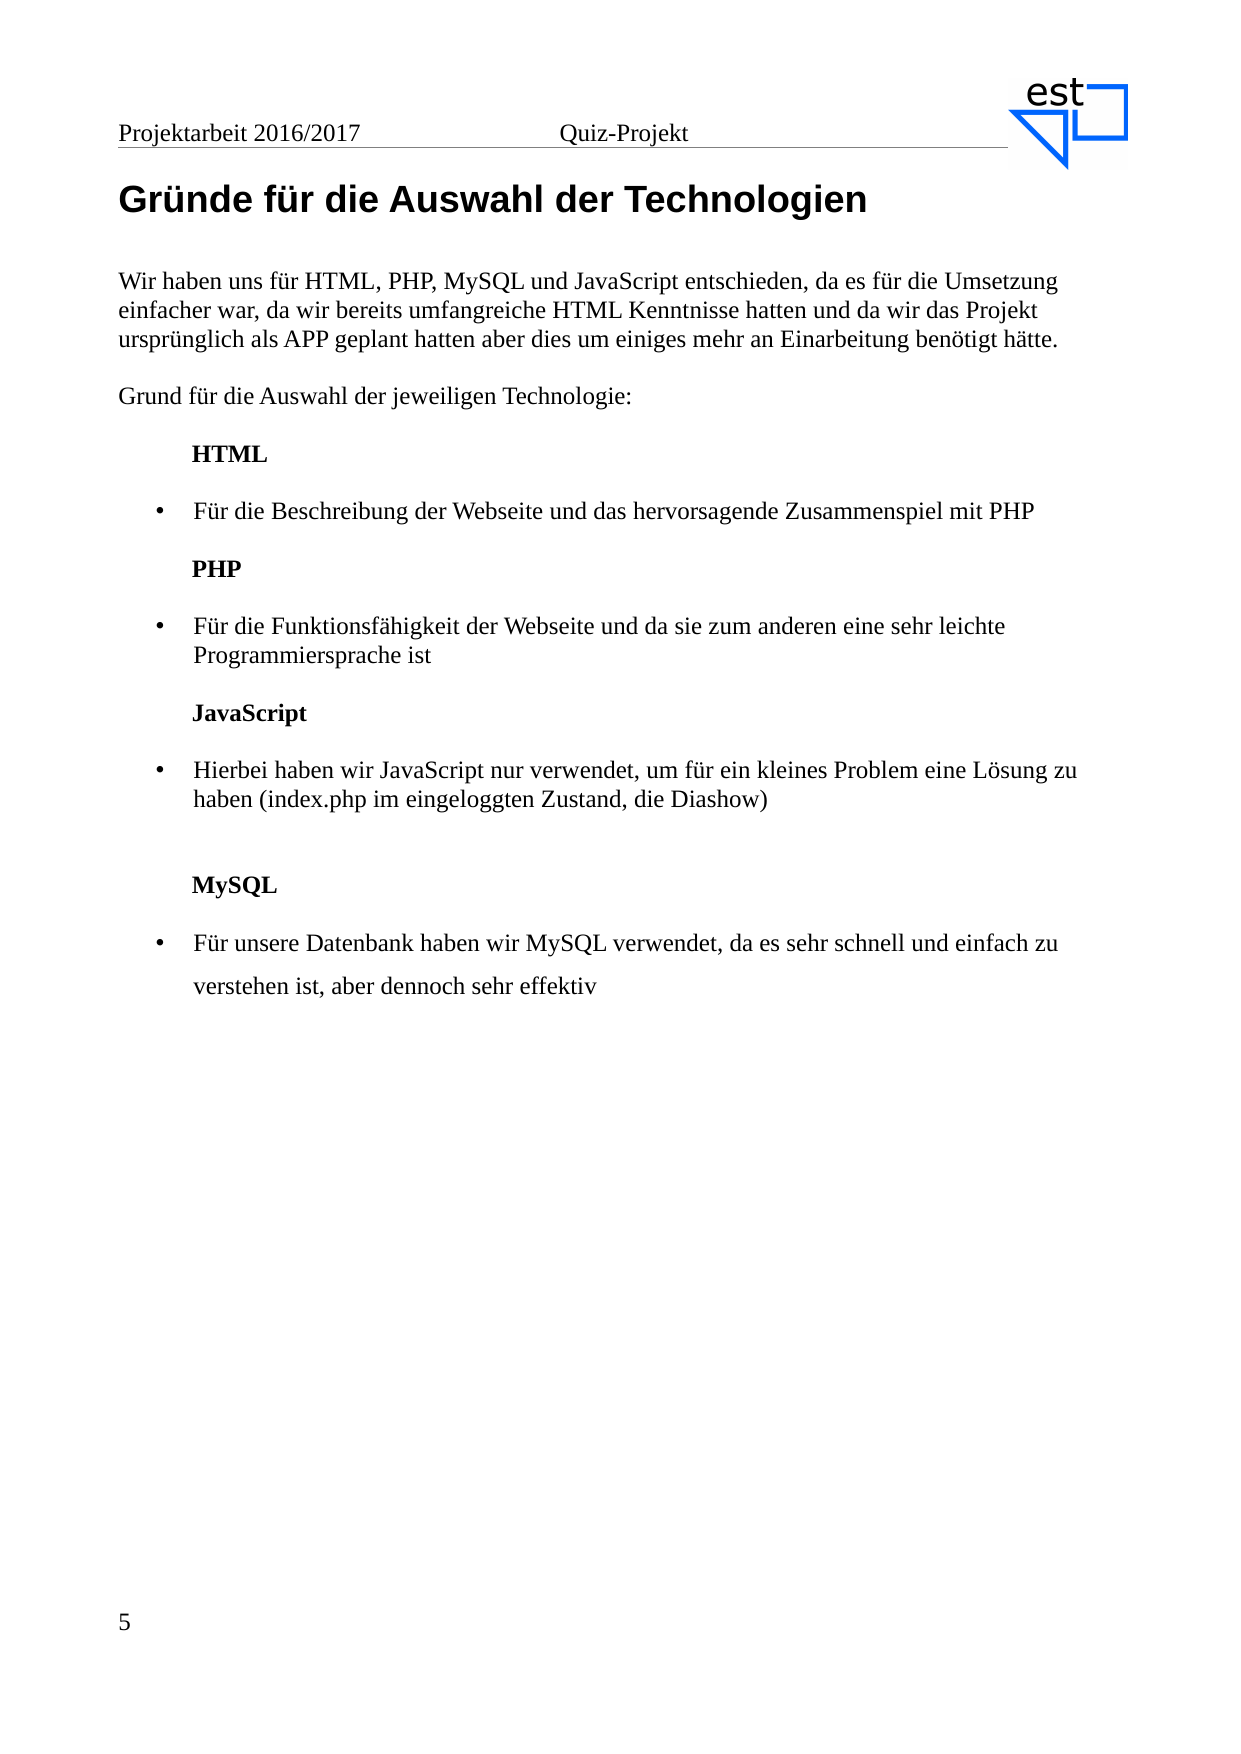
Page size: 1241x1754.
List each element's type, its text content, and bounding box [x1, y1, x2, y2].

list Für unsere Datenbank haben wir MySQL verwendet, da es sehr schnell und einfach zu verstehen ist, aber dennoch sehr effektiv [156, 928, 1122, 999]
picture [1008, 78, 1128, 170]
subtitle Gründe für die Auswahl der Technologien [118, 177, 1122, 220]
text PHP [118, 554, 1122, 583]
list Für die Funktionsfähigkeit der Webseite und da sie zum anderen eine sehr leichte Programmiersprache ist [156, 611, 1122, 669]
list Hierbei haben wir JavaScript nur verwendet, um für ein kleines Problem eine Lösung zu haben (index.php im eingeloggten Zustand, die Diashow) [156, 755, 1122, 813]
text HTML [118, 439, 1122, 468]
list Für die Beschreibung der Webseite und das hervorsagende Zusammenspiel mit PHP [156, 496, 1122, 525]
text Wir haben uns für HTML, PHP, MySQL und JavaScript entschieden, da es für die Umsetzung einfacher war, da wir bereits umfangreiche HTML Kenntnisse hatten und da wir das Projekt ursprünglich als APP geplant hatten aber dies um einiges mehr an Einarbeitung benötigt hätte. [118, 266, 1122, 353]
text MySQL [118, 870, 1122, 899]
text JavaScript [118, 698, 1122, 726]
text Grund für die Auswahl der jeweiligen Technologie: [118, 381, 1122, 410]
